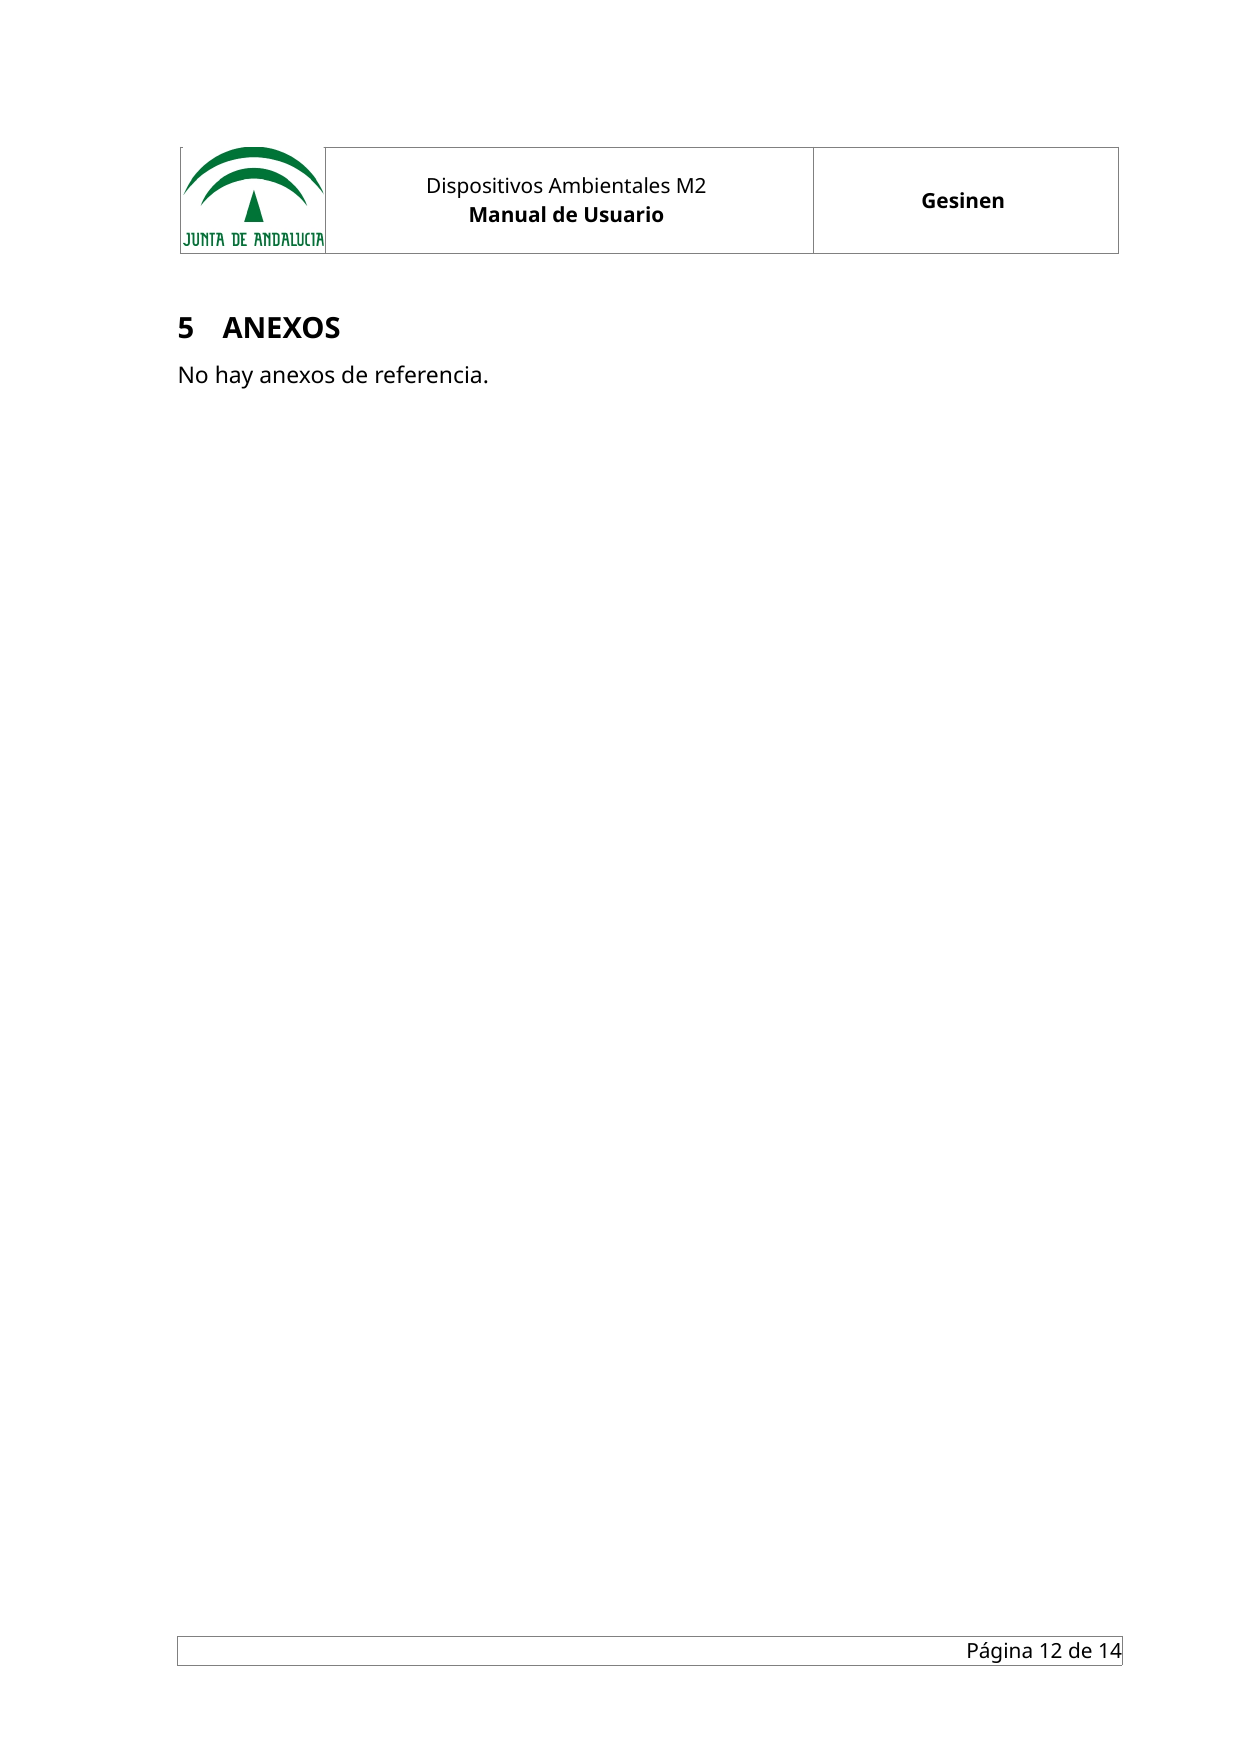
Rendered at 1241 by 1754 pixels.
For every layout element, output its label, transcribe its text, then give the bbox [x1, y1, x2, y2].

text No hay anexos de referencia. [177, 359, 1122, 390]
subtitle ANEXOS [177, 307, 1122, 347]
